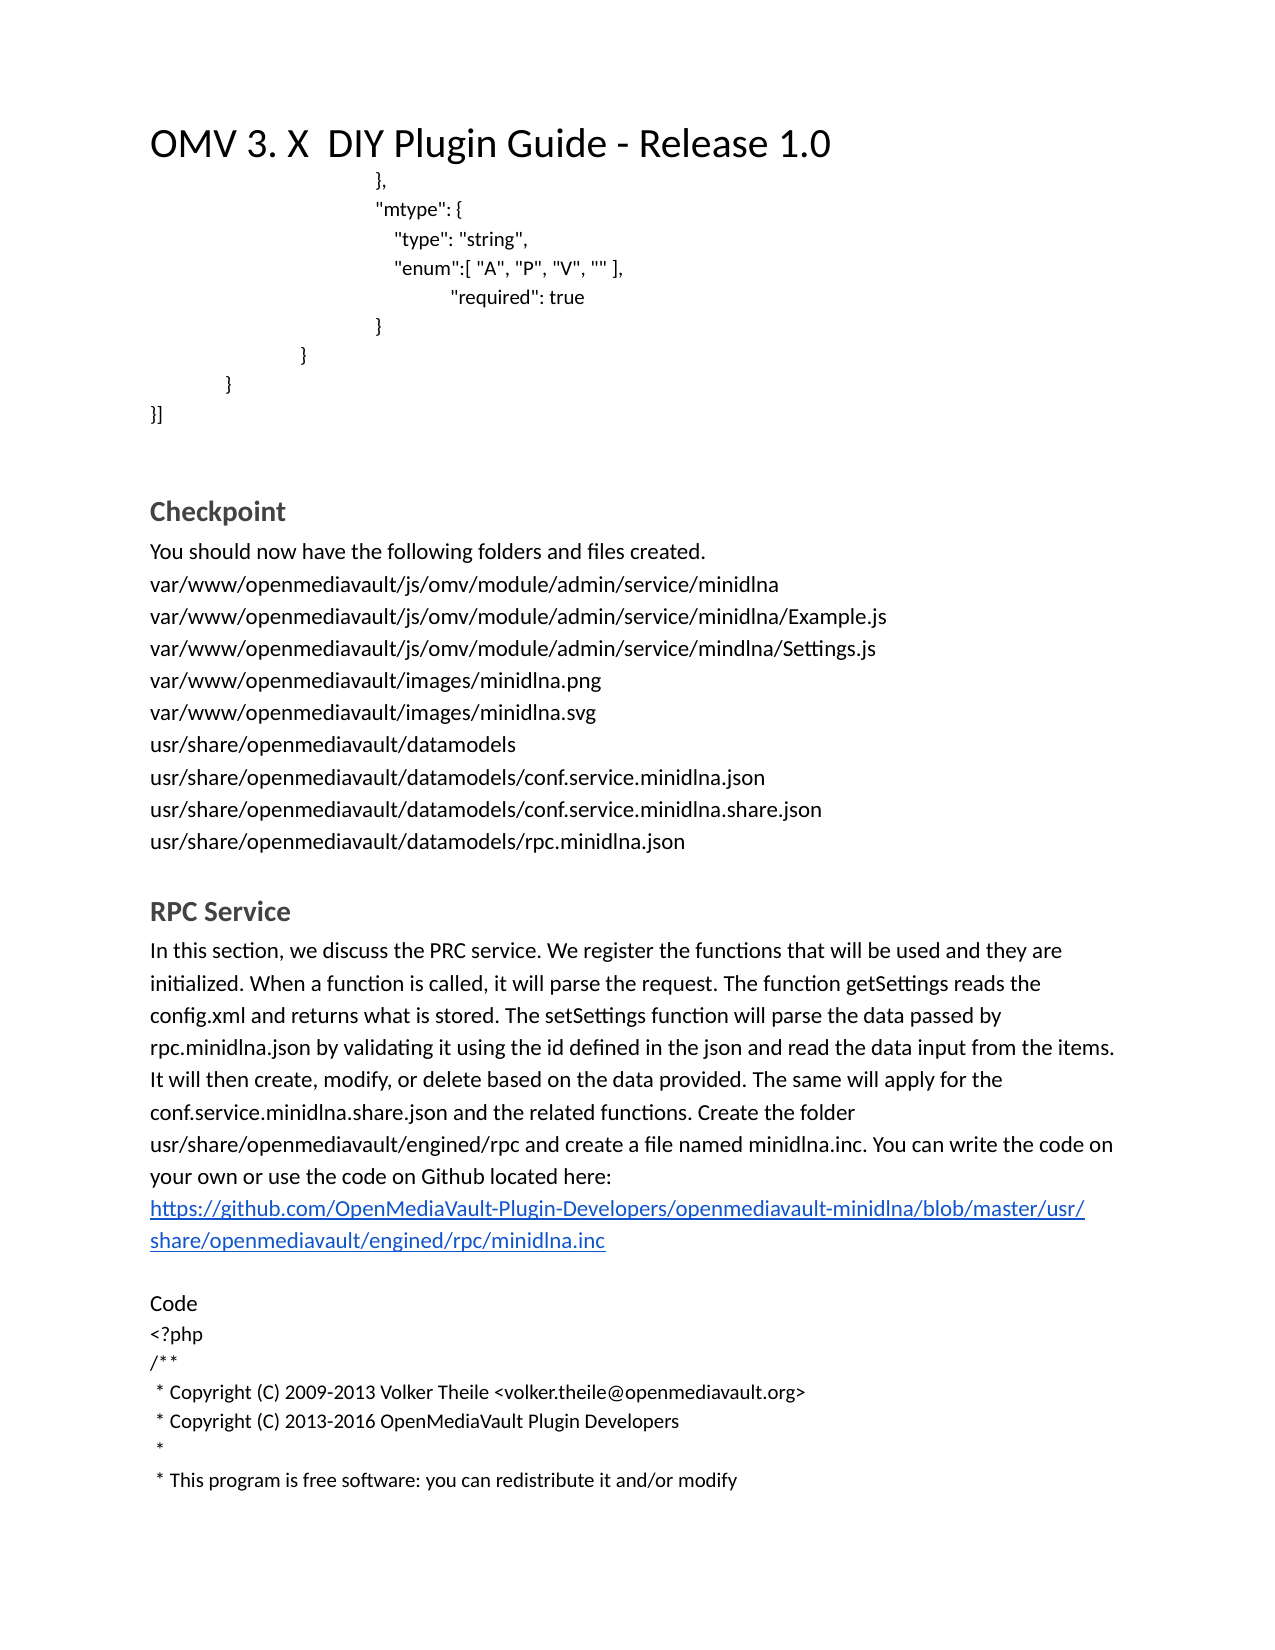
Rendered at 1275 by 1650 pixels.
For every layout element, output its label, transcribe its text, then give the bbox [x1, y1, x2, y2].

text var/www/openmediavault/images/minidlna.svg [150, 698, 1125, 726]
text }, "mtype": { "type": "string", "enum":[ "A", "P", "V", "" ], "required": true } } } }] [150, 167, 1125, 426]
text You should now have the following folders and files created. [150, 537, 1125, 566]
subtitle RPC Service [150, 893, 1125, 928]
text Code [150, 1289, 1125, 1317]
text <?php /** * Copyright (C) 2009-2013 Volker Theile <volker.theile@openmediavault.org> * Copyright (C) 2013-2016 OpenMediaVault Plugin Developers * * This program is free software: you can redistribute it and/or modify [150, 1321, 1125, 1492]
text https://github.com/OpenMediaVault-Plugin-Developers/openmediavault-minidlna/blob/master/usr/share/openmediavault/engined/rpc/minidlna.inc [150, 1194, 1125, 1254]
text var/www/openmediavault/images/minidlna.png [150, 666, 1125, 694]
text In this section, we discuss the PRC service. We register the functions that will be used and they are initialized. When a function is called, it will parse the request. The function getSettings reads the config.xml and returns what is stored. The setSettings function will parse the data passed by rpc.minidlna.json by validating it using the id defined in the json and read the data input from the items. It will then create, modify, or delete based on the data provided. The same will apply for the conf.service.minidlna.share.json and the related functions. Create the folder usr/share/openmediavault/engined/rpc and create a file named minidlna.inc. You can write the code on your own or use the code on Github located here: [150, 937, 1125, 1190]
text usr/share/openmediavault/datamodels [150, 731, 1125, 759]
text var/www/openmediavault/js/omv/module/admin/service/minidlna/Example.js [150, 602, 1125, 630]
text var/www/openmediavault/js/omv/module/admin/service/mindlna/Settings.js [150, 634, 1125, 662]
subtitle Checkpoint [150, 493, 1125, 529]
text usr/share/openmediavault/datamodels/conf.service.minidlna.share.json [150, 795, 1125, 823]
text usr/share/openmediavault/datamodels/conf.service.minidlna.json [150, 763, 1125, 791]
text usr/share/openmediavault/datamodels/rpc.minidlna.json [150, 827, 1125, 855]
text var/www/openmediavault/js/omv/module/admin/service/minidlna [150, 570, 1125, 598]
